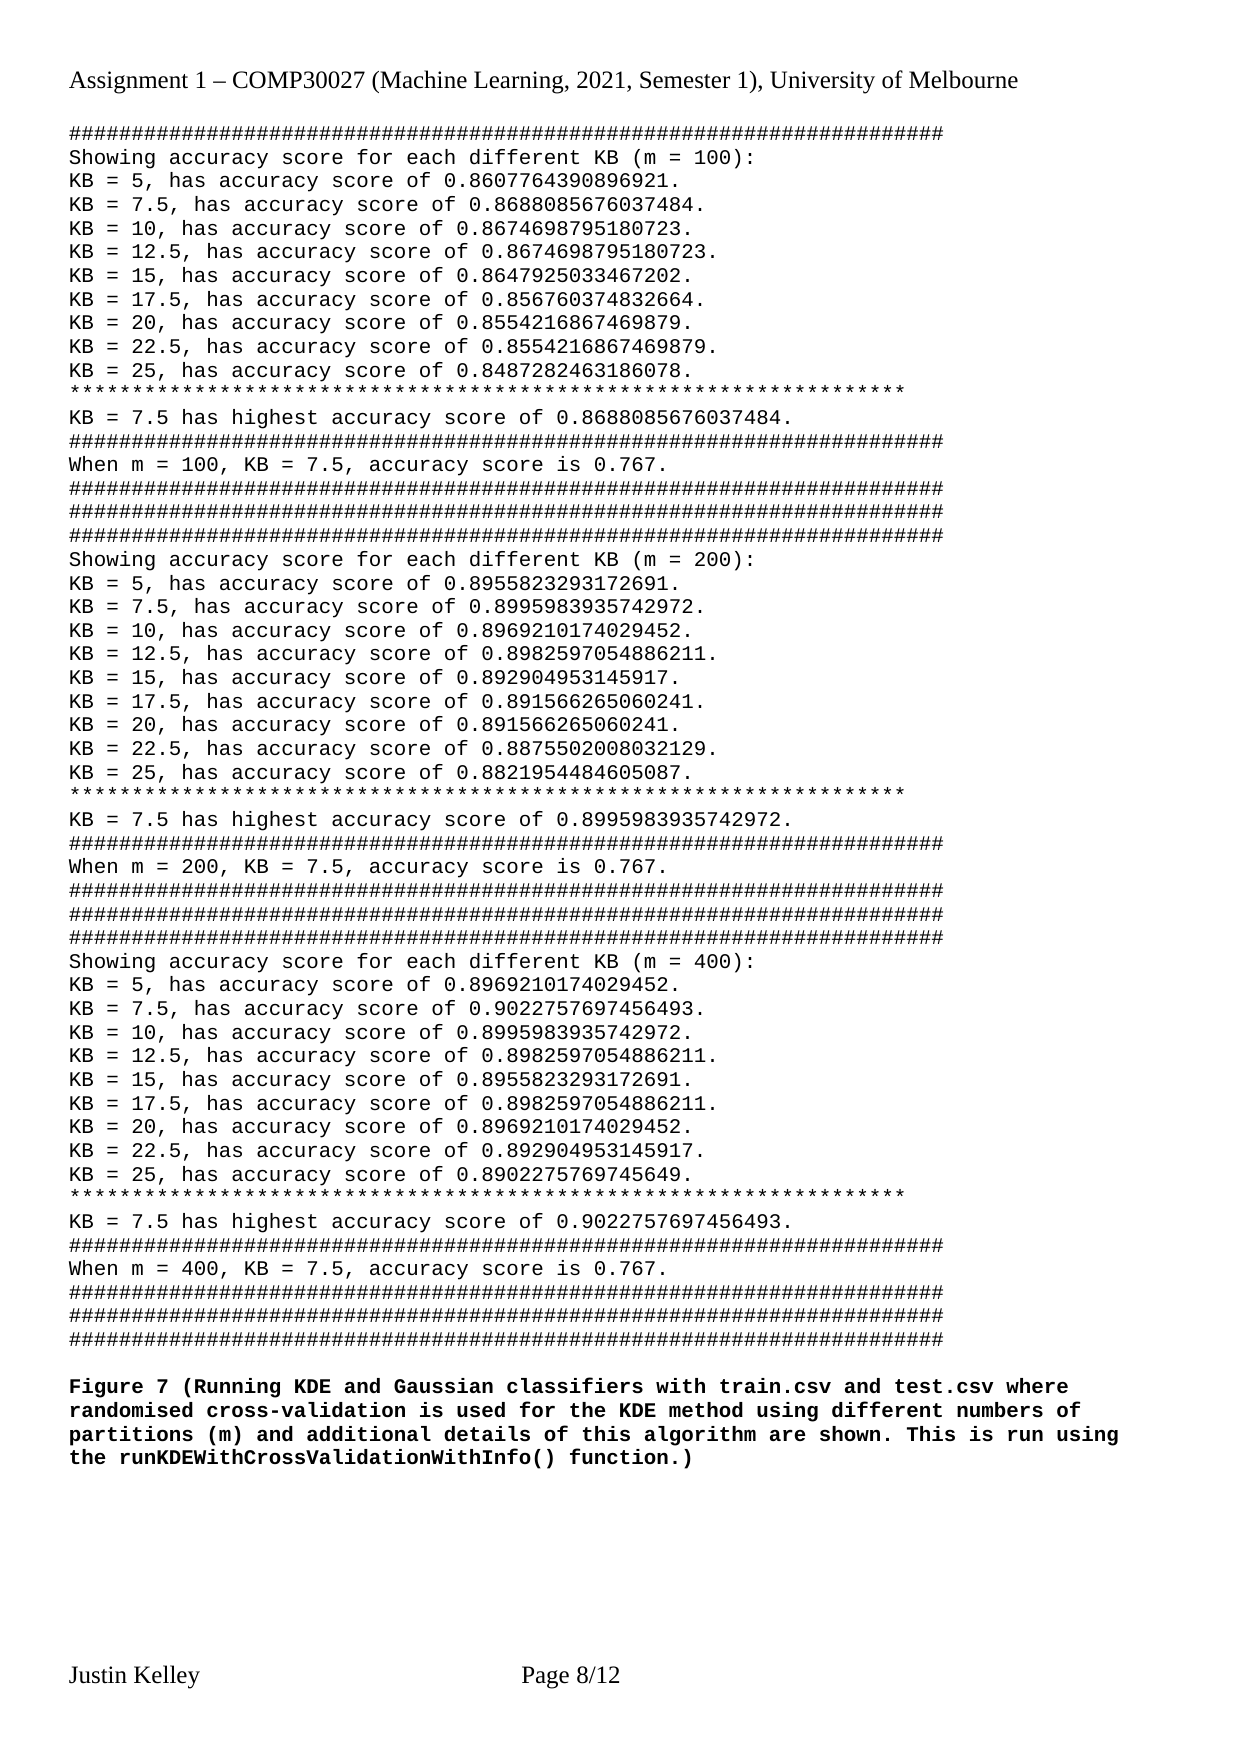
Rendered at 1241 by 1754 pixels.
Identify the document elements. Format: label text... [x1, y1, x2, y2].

text KB = 20, has accuracy score of 0.8969210174029452. [69, 1116, 1167, 1140]
text KB = 20, has accuracy score of 0.891566265060241. [69, 714, 1167, 738]
text KB = 22.5, has accuracy score of 0.892904953145917. [69, 1140, 1167, 1164]
text KB = 12.5, has accuracy score of 0.8982597054886211. [69, 643, 1167, 667]
text KB = 15, has accuracy score of 0.8955823293172691. [69, 1069, 1167, 1093]
text ******************************************************************* [69, 383, 1167, 407]
text KB = 22.5, has accuracy score of 0.8875502008032129. [69, 738, 1167, 762]
text ###################################################################### [69, 525, 1167, 549]
text KB = 12.5, has accuracy score of 0.8674698795180723. [69, 241, 1167, 265]
text ******************************************************************* [69, 785, 1167, 809]
text KB = 10, has accuracy score of 0.8674698795180723. [69, 218, 1167, 241]
text KB = 12.5, has accuracy score of 0.8982597054886211. [69, 1045, 1167, 1069]
text KB = 7.5 has highest accuracy score of 0.8688085676037484. [69, 407, 1167, 431]
text KB = 17.5, has accuracy score of 0.856760374832664. [69, 289, 1167, 312]
text Showing accuracy score for each different KB (m = 100): [69, 147, 1167, 171]
text KB = 15, has accuracy score of 0.8647925033467202. [69, 265, 1167, 289]
text ###################################################################### [69, 502, 1167, 525]
text ###################################################################### [69, 123, 1167, 147]
text KB = 22.5, has accuracy score of 0.8554216867469879. [69, 336, 1167, 360]
text KB = 15, has accuracy score of 0.892904953145917. [69, 667, 1167, 691]
text KB = 10, has accuracy score of 0.8995983935742972. [69, 1022, 1167, 1045]
text ###################################################################### [69, 1306, 1167, 1329]
text ###################################################################### [69, 1234, 1167, 1258]
text KB = 7.5 has highest accuracy score of 0.9022757697456493. [69, 1211, 1167, 1234]
text ###################################################################### [69, 431, 1167, 454]
text KB = 5, has accuracy score of 0.8955823293172691. [69, 572, 1167, 596]
text KB = 5, has accuracy score of 0.8607764390896921. [69, 171, 1167, 194]
text KB = 7.5, has accuracy score of 0.9022757697456493. [69, 998, 1167, 1022]
text ###################################################################### [69, 880, 1167, 903]
text KB = 7.5, has accuracy score of 0.8688085676037484. [69, 194, 1167, 218]
text KB = 25, has accuracy score of 0.8821954484605087. [69, 762, 1167, 785]
text ###################################################################### [69, 927, 1167, 951]
text KB = 25, has accuracy score of 0.8902275769745649. [69, 1164, 1167, 1187]
text KB = 10, has accuracy score of 0.8969210174029452. [69, 620, 1167, 643]
text Showing accuracy score for each different KB (m = 200): [69, 549, 1167, 572]
text ###################################################################### [69, 478, 1167, 502]
text KB = 17.5, has accuracy score of 0.891566265060241. [69, 691, 1167, 714]
text KB = 17.5, has accuracy score of 0.8982597054886211. [69, 1093, 1167, 1116]
text When m = 100, KB = 7.5, accuracy score is 0.767. [69, 454, 1167, 478]
text ###################################################################### [69, 1282, 1167, 1306]
text ###################################################################### [69, 903, 1167, 927]
text ###################################################################### [69, 833, 1167, 856]
text When m = 400, KB = 7.5, accuracy score is 0.767. [69, 1258, 1167, 1282]
text KB = 7.5, has accuracy score of 0.8995983935742972. [69, 596, 1167, 620]
text KB = 7.5 has highest accuracy score of 0.8995983935742972. [69, 809, 1167, 833]
text When m = 200, KB = 7.5, accuracy score is 0.767. [69, 856, 1167, 880]
text ###################################################################### [69, 1329, 1167, 1353]
text KB = 20, has accuracy score of 0.8554216867469879. [69, 312, 1167, 336]
text Showing accuracy score for each different KB (m = 400): [69, 951, 1167, 974]
text ******************************************************************* [69, 1187, 1167, 1211]
text Figure 7 (Running KDE and Gaussian classifiers with train.csv and test.csv where randomised cross-validation is used for the KDE method using different numbers of partitions (m) and additional details of this algorithm are shown. This is run using the runKDEWithCrossValidationWithInfo() function.) [69, 1376, 1167, 1471]
text KB = 25, has accuracy score of 0.8487282463186078. [69, 360, 1167, 383]
text KB = 5, has accuracy score of 0.8969210174029452. [69, 974, 1167, 998]
